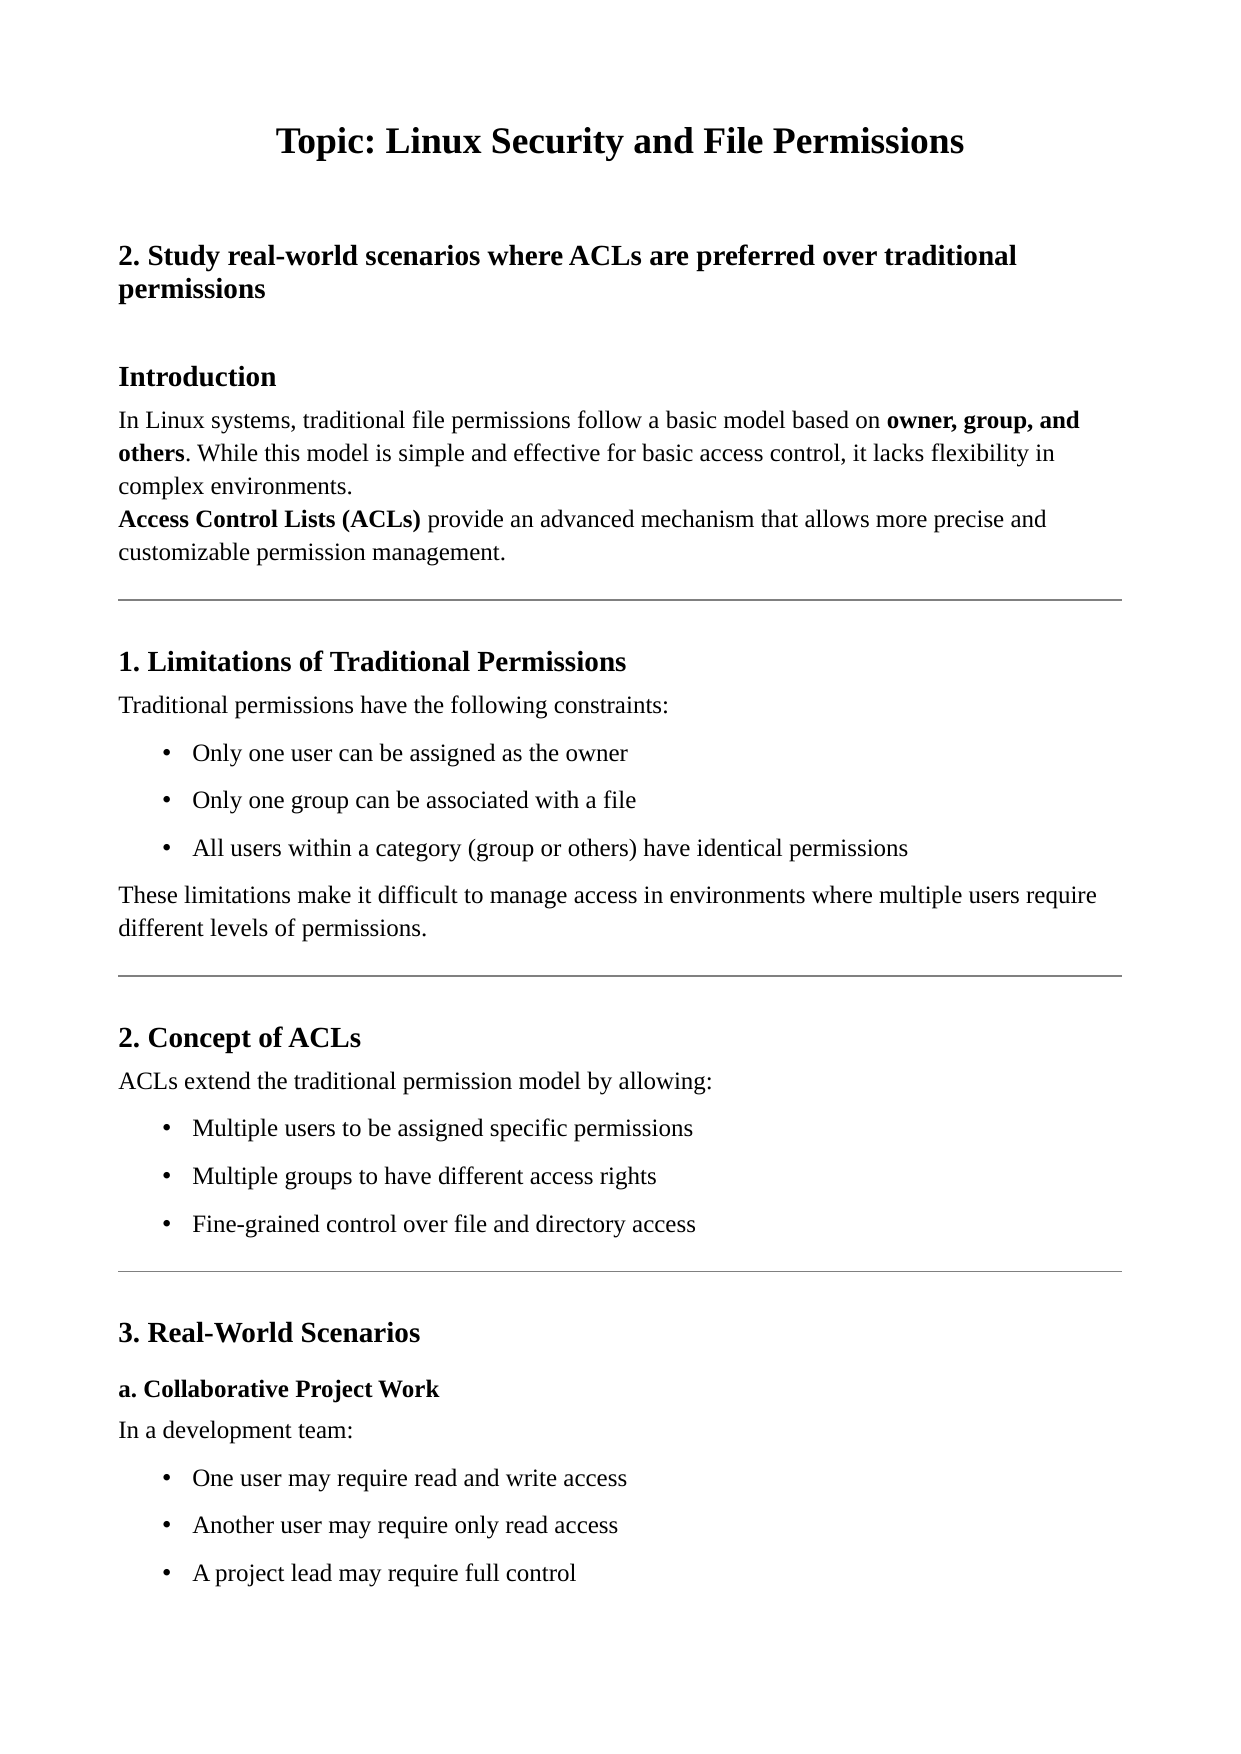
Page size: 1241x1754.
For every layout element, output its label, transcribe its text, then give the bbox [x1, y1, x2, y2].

subtitle 3. Real-World Scenarios [118, 1315, 1122, 1349]
list Only one user can be assigned as the owner [162, 738, 1122, 766]
list Only one group can be associated with a file [162, 785, 1122, 814]
list All users within a category (group or others) have identical permissions [162, 833, 1122, 862]
text In Linux systems, traditional file permissions follow a basic model based on owner, group, and others. While this model is simple and effective for basic access control, it lacks flexibility in complex environments. Access Control Lists (ACLs) provide an advanced mechanism that allows more precise and customizable permission management. [118, 405, 1122, 566]
text 2. Study real-world scenarios where ACLs are preferred over traditional permissions [118, 238, 1122, 305]
list Fine-grained control over file and directory access [162, 1209, 1122, 1237]
subtitle 1. Limitations of Traditional Permissions [118, 644, 1122, 677]
text ACLs extend the traditional permission model by allowing: [118, 1066, 1122, 1095]
subtitle a. Collaborative Project Work [118, 1374, 1122, 1402]
text Traditional permissions have the following constraints: [118, 690, 1122, 719]
subtitle Introduction [118, 359, 1122, 393]
text These limitations make it difficult to manage access in environments where multiple users require different levels of permissions. [118, 880, 1122, 942]
text Topic: Linux Security and File Permissions [118, 118, 1122, 161]
subtitle 2. Concept of ACLs [118, 1020, 1122, 1053]
list Multiple groups to have different access rights [162, 1161, 1122, 1190]
text In a development team: [118, 1415, 1122, 1444]
list A project lead may require full control [162, 1558, 1122, 1587]
list Another user may require only read access [162, 1510, 1122, 1539]
list Multiple users to be assigned specific permissions [162, 1113, 1122, 1142]
list One user may require read and write access [162, 1463, 1122, 1491]
